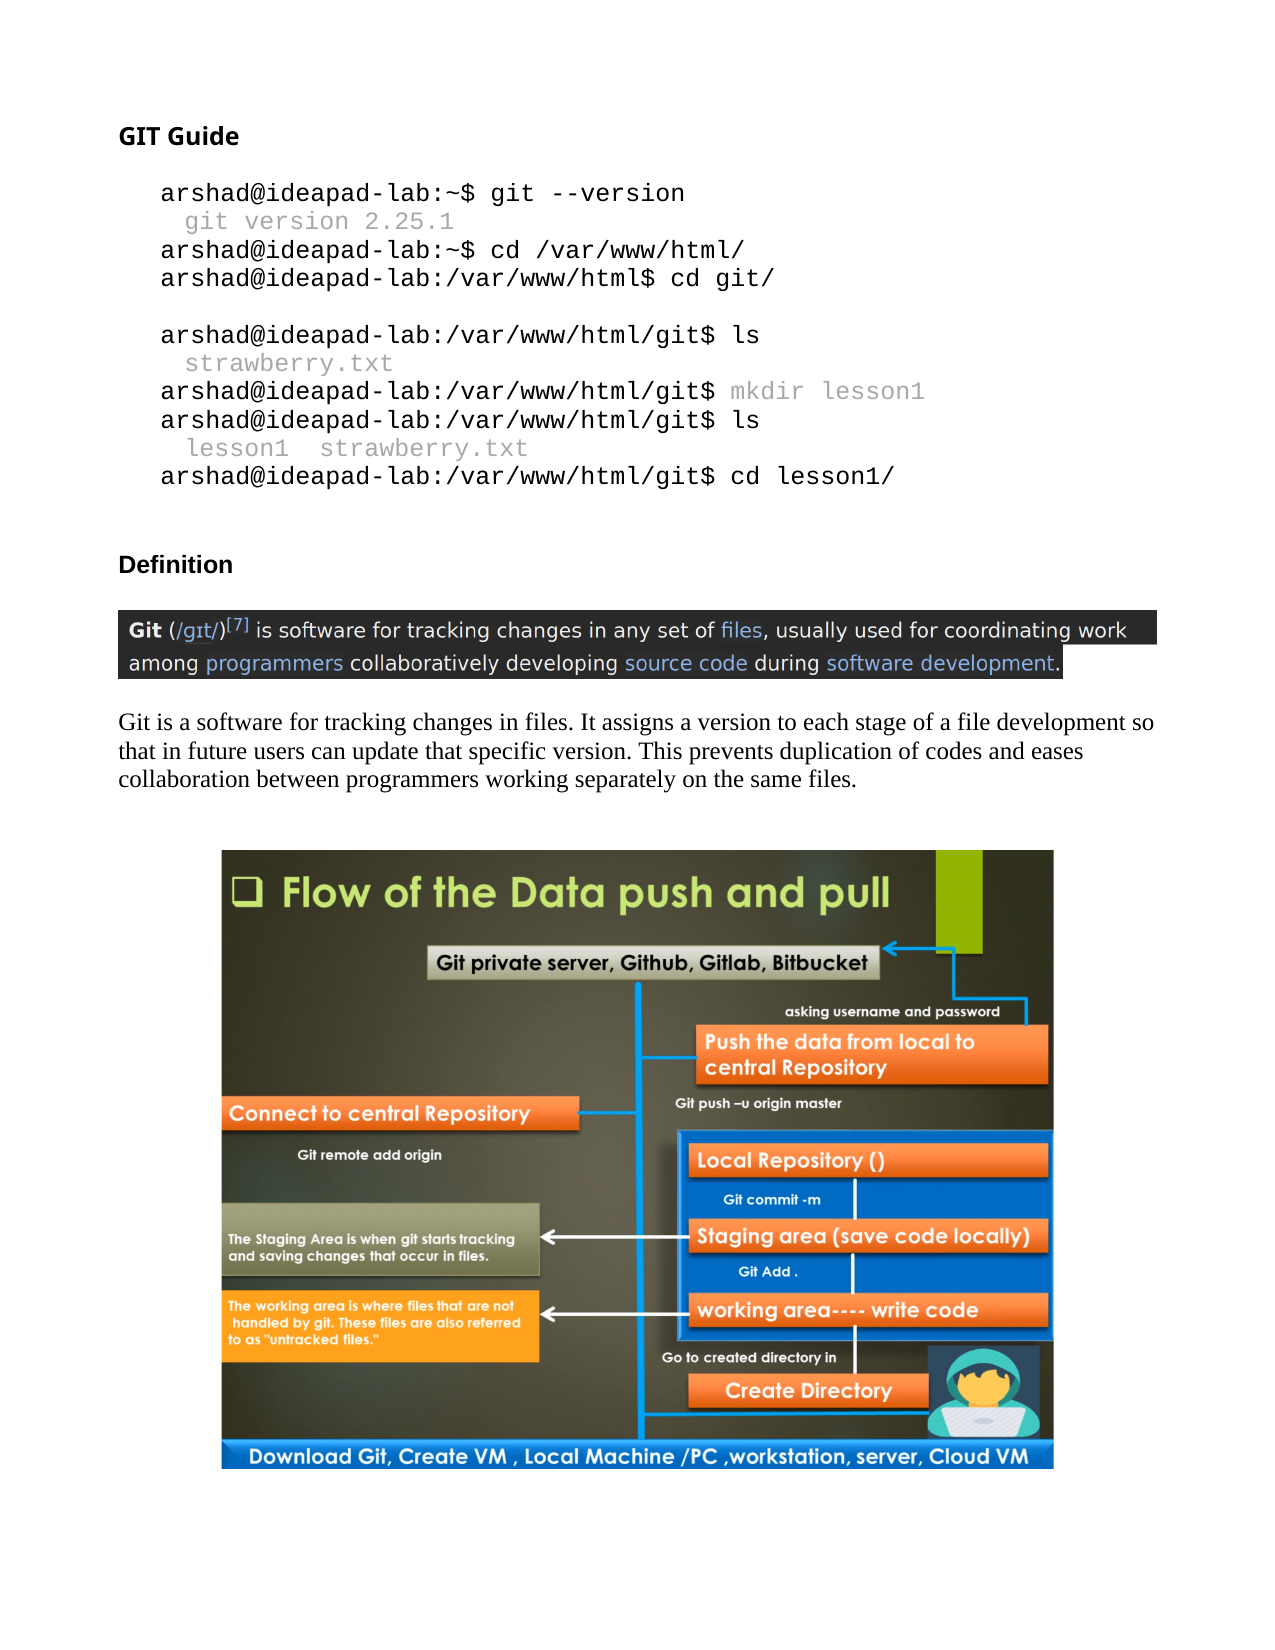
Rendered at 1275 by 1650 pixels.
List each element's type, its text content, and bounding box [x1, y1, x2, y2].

text strawberry.txt [184, 351, 1157, 379]
text arshad@ideapad-lab:~$ cd /var/www/html/ [160, 237, 1157, 266]
text arshad@ideapad-lab:/var/www/html/git$ ls [160, 407, 1157, 436]
text arshad@ideapad-lab:/var/www/html$ cd git/ [160, 266, 1157, 294]
picture [221, 850, 1054, 1469]
picture [118, 610, 1157, 679]
text GIT Guide [118, 118, 1157, 152]
text git version 2.25.1 [184, 209, 1157, 237]
text Git is a software for tracking changes in files. It assigns a version to each stage of a file development so that in future users can update that specific version. This prevents duplication of codes and eases collaboration between programmers working separately on the same files. [118, 707, 1157, 793]
text arshad@ideapad-lab:/var/www/html/git$ ls [160, 322, 1157, 351]
text arshad@ideapad-lab:/var/www/html/git$ cd lesson1/ [160, 464, 1157, 492]
text arshad@ideapad-lab:~$ git --version [160, 181, 1157, 209]
text arshad@ideapad-lab:/var/www/html/git$ mkdir lesson1 [160, 379, 1157, 407]
text Definition [118, 550, 1157, 578]
text lesson1 strawberry.txt [184, 436, 1157, 464]
